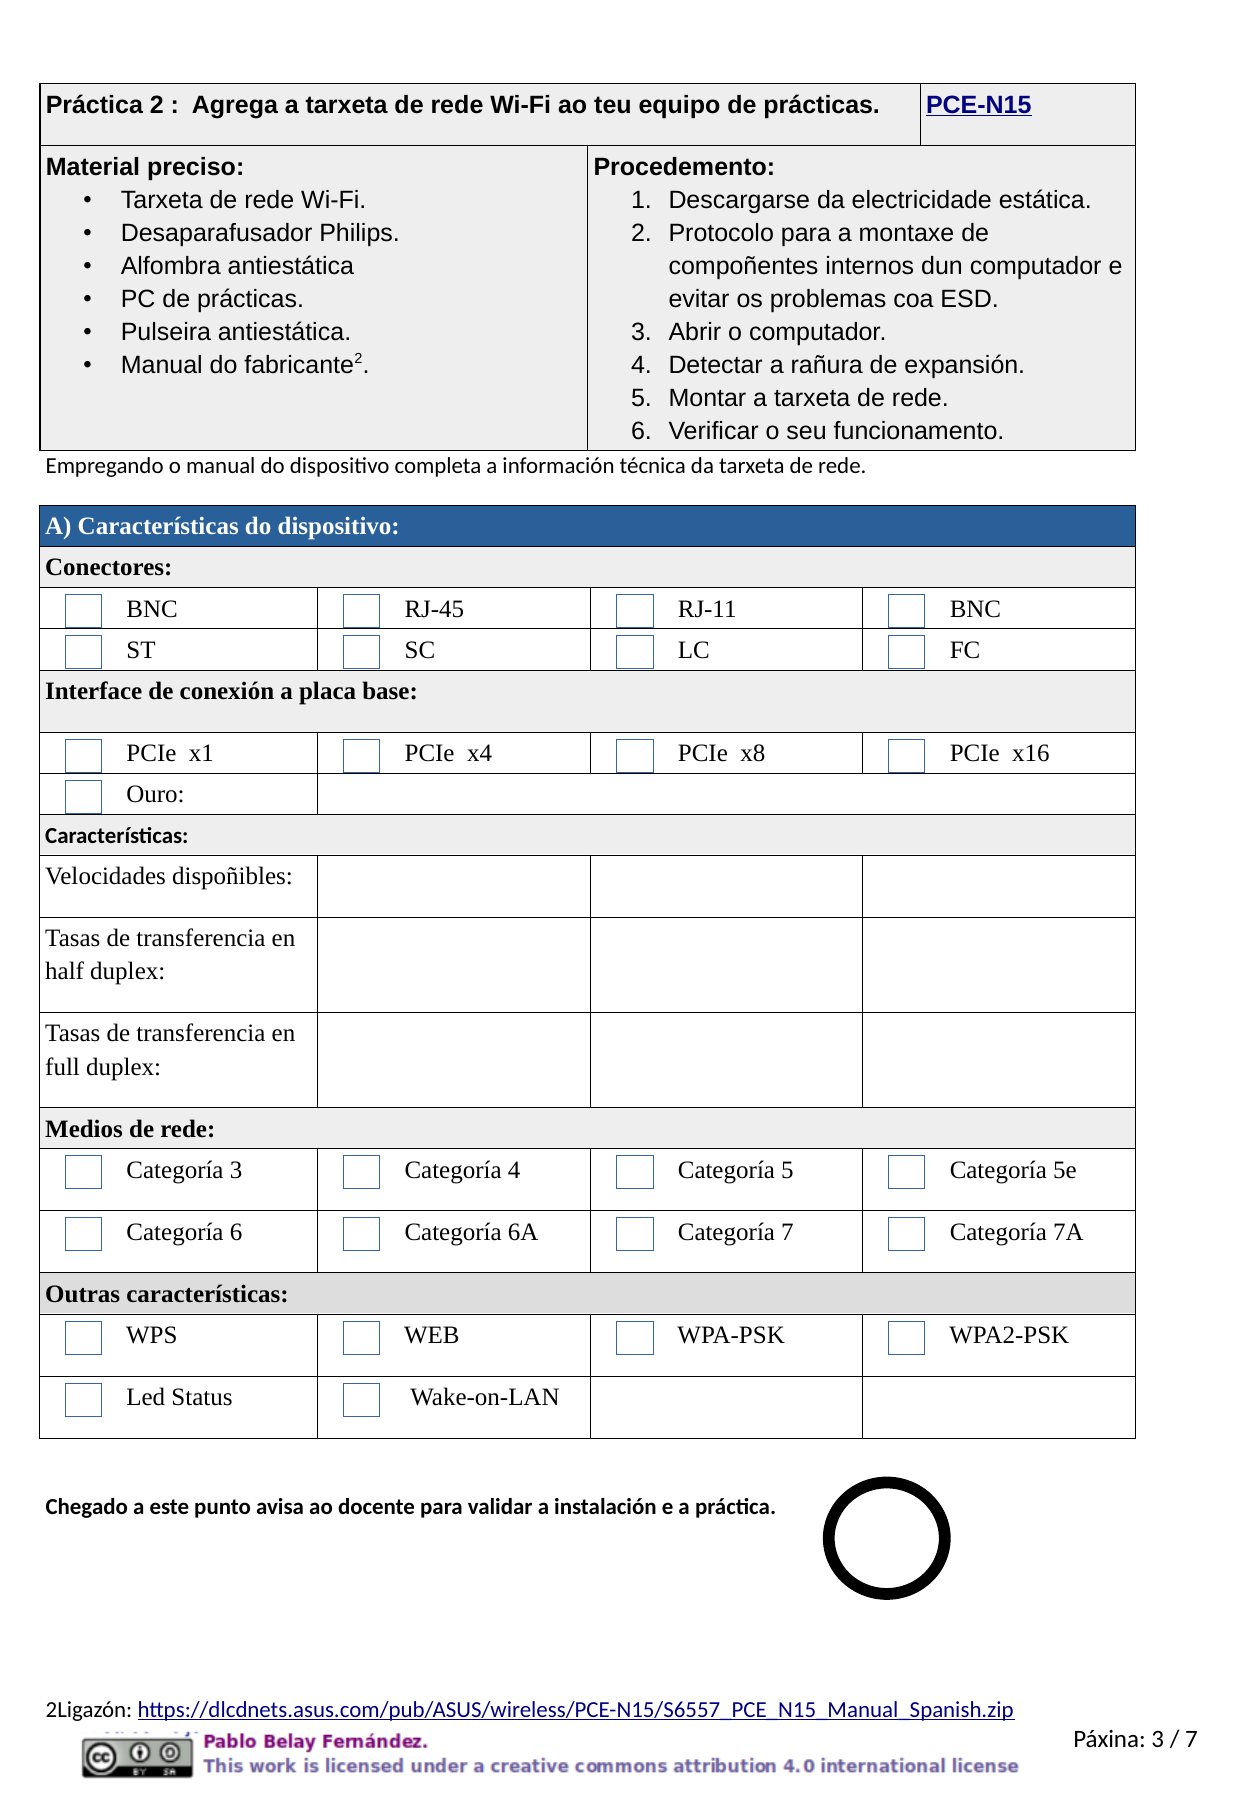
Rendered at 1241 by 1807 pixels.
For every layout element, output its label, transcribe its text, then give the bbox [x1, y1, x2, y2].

table_cell WEB [318, 1315, 590, 1376]
table_cell Procedemento: Descargarse da electricidade estática. Protocolo para a montaxe de compoñentes internos dun computador e evitar os problemas coa ESD. Abrir o computador. Detectar a rañura de expansión. Montar a tarxeta de rede. Verificar o seu funcionamento. [588, 146, 1135, 450]
table_cell PCIe x8 [591, 733, 862, 773]
text Chegado a este punto avisa ao docente para validar a instalación e a práctica. [45, 1492, 843, 1520]
table_cell [863, 918, 1135, 1012]
table_cell Categoría 7 [591, 1211, 862, 1272]
table_cell RJ-11 [591, 588, 862, 628]
table_cell [318, 774, 1135, 814]
table_cell BNC [40, 588, 317, 628]
table_cell Material preciso: Tarxeta de rede Wi-Fi. Desaparafusador Philips. Alfombra antiestática PC de prácticas. Pulseira antiestática. Manual do fabricante. [41, 146, 587, 450]
table_cell PCIe x4 [318, 733, 590, 773]
table_cell Tasas de transferencia en half duplex: [40, 918, 317, 1012]
text [931, 1492, 1197, 1520]
table_cell [318, 918, 590, 1012]
table_cell Ouro: [40, 774, 317, 814]
table_cell [318, 856, 590, 917]
table_cell [863, 1013, 1135, 1107]
table_cell ST [40, 629, 317, 669]
table_cell Categoría 6A [318, 1211, 590, 1272]
table_cell Categoría 4 [318, 1149, 590, 1210]
table_cell RJ-45 [318, 588, 590, 628]
table_cell [591, 856, 862, 917]
table_header A) Características do dispositivo: [40, 506, 1135, 546]
table_cell PCIe x16 [863, 733, 1135, 773]
table_cell WPA-PSK [591, 1315, 862, 1376]
table_header Práctica 2 : Agrega a tarxeta de rede Wi-Fi ao teu equipo de prácticas. [41, 84, 920, 145]
table_cell [591, 1013, 862, 1107]
table_cell [591, 1377, 862, 1438]
table_cell Características: [40, 815, 1135, 854]
table_cell Categoría 6 [40, 1211, 317, 1272]
table_cell SC [318, 629, 590, 669]
table_cell WPS [40, 1315, 317, 1376]
table_cell WPA2-PSK [863, 1315, 1135, 1376]
table_cell [591, 918, 862, 1012]
table_cell Categoría 5e [863, 1149, 1135, 1210]
table_cell Wake-on-LAN [318, 1377, 590, 1438]
table_cell Velocidades dispoñibles: [40, 856, 317, 917]
table_cell Categoría 5 [591, 1149, 862, 1210]
table_cell PCIe x1 [40, 733, 317, 773]
table_cell Tasas de transferencia en full duplex: [40, 1013, 317, 1107]
table_cell Categoría 3 [40, 1149, 317, 1210]
table_cell Conectores: [40, 547, 1135, 587]
text Empregando o manual do dispositivo completa a información técnica da tarxeta de rede. [45, 451, 1197, 479]
table_header PCE-N15 [921, 84, 1135, 145]
table_cell [863, 1377, 1135, 1438]
table_cell Outras características: [40, 1273, 1135, 1313]
table_cell BNC [863, 588, 1135, 628]
table_cell Interface de conexión a placa base: [40, 671, 1135, 732]
picture [65, 1722, 1035, 1787]
table_cell FC [863, 629, 1135, 669]
table_cell LC [591, 629, 862, 669]
table_cell [318, 1013, 590, 1107]
table_cell Medios de rede: [40, 1108, 1135, 1148]
table_cell Led Status [40, 1377, 317, 1438]
table_cell [863, 856, 1135, 917]
table_cell Categoría 7A [863, 1211, 1135, 1272]
